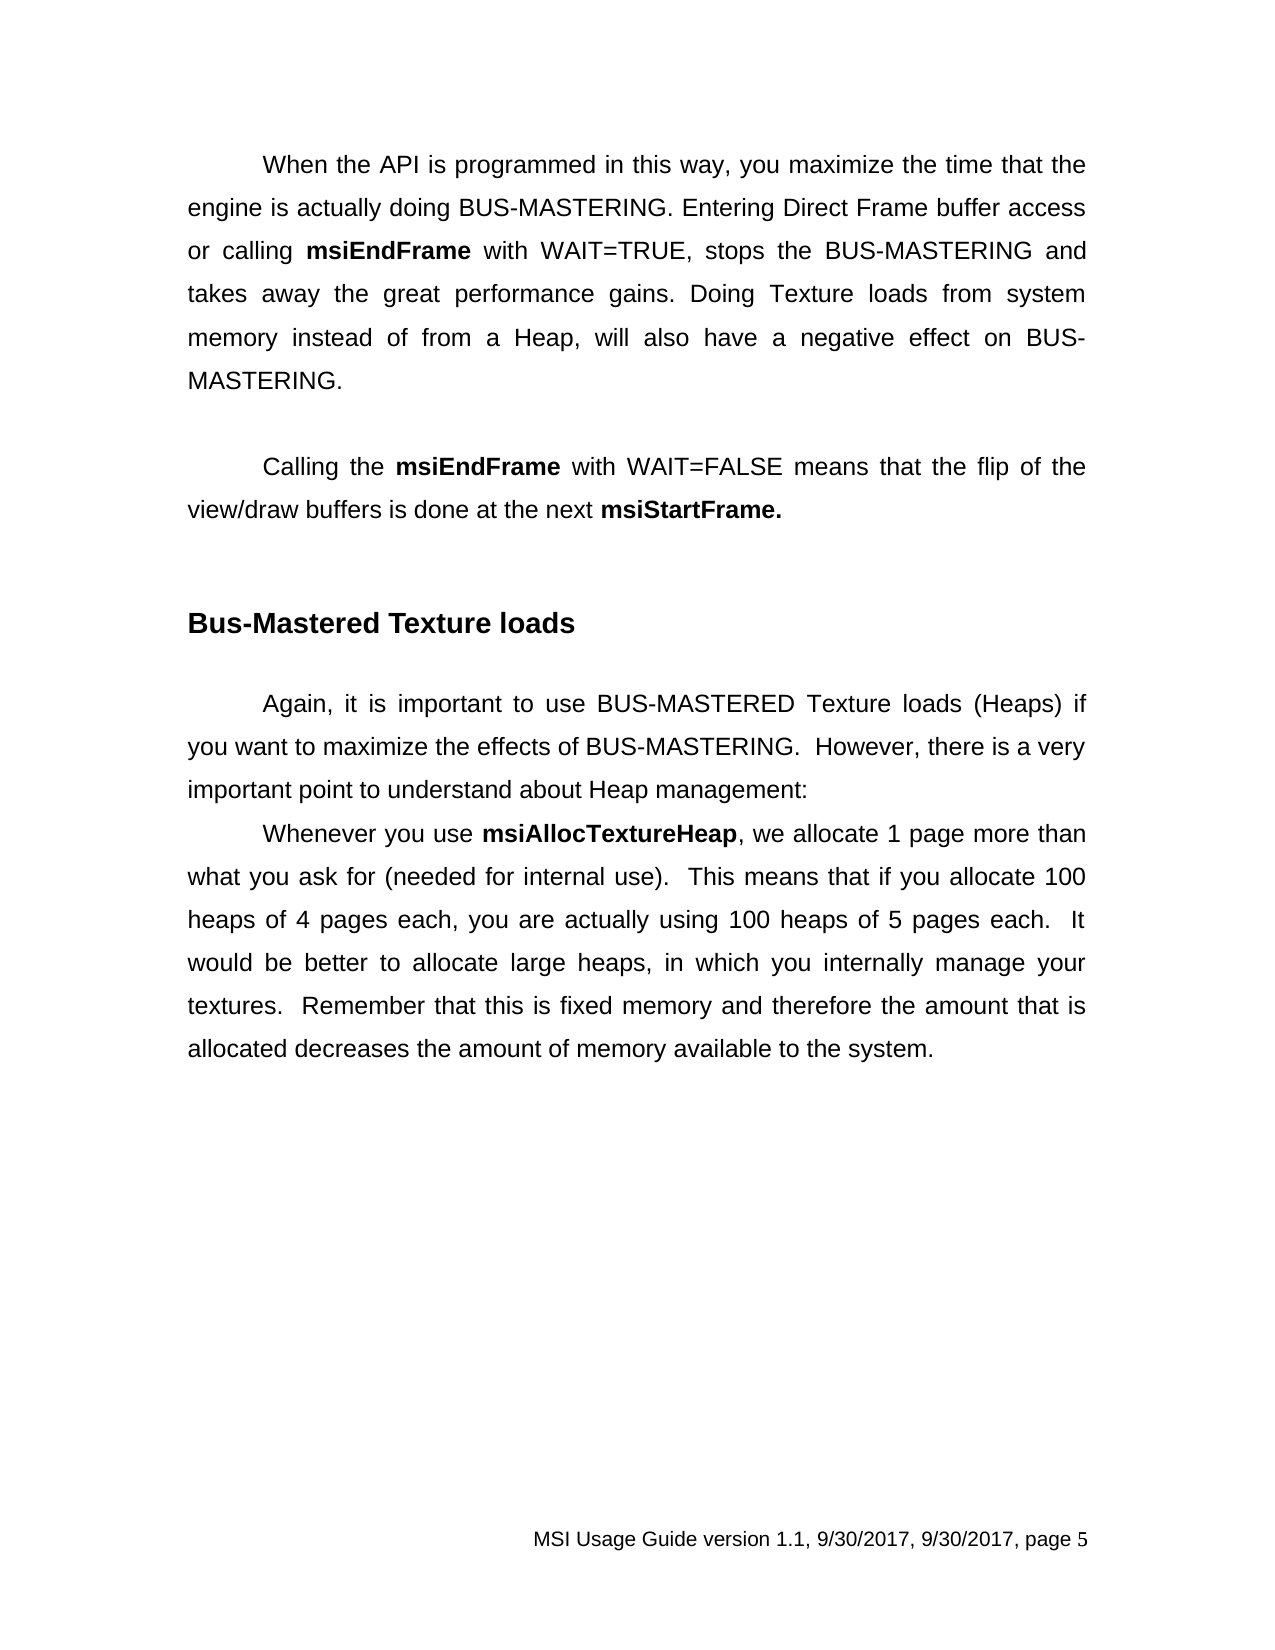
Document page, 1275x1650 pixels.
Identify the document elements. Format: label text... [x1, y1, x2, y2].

text Again, it is important to use BUS-MASTERED Texture loads (Heaps) if you want to maximize the effects of BUS-MASTERING. However, there is a very important point to understand about Heap management: [187, 689, 1087, 804]
subtitle Bus-Mastered Texture loads [187, 606, 1087, 640]
text When the API is programmed in this way, you maximize the time that the engine is actually doing BUS-MASTERING. Entering Direct Frame buffer access or calling msiEndFrame with WAIT=TRUE, stops the BUS-MASTERING and takes away the great performance gains. Doing Texture loads from system memory instead of from a Heap, will also have a negative effect on BUS-MASTERING. [187, 150, 1087, 394]
text Calling the msiEndFrame with WAIT=FALSE means that the flip of the view/draw buffers is done at the next msiStartFrame. [187, 452, 1087, 524]
text Whenever you use msiAllocTextureHeap, we allocate 1 page more than what you ask for (needed for internal use). This means that if you allocate 100 heaps of 4 pages each, you are actually using 100 heaps of 5 pages each. It would be better to allocate large heaps, in which you internally manage your textures. Remember that this is fixed memory and therefore the amount that is allocated decreases the amount of memory available to the system. [187, 818, 1087, 1063]
